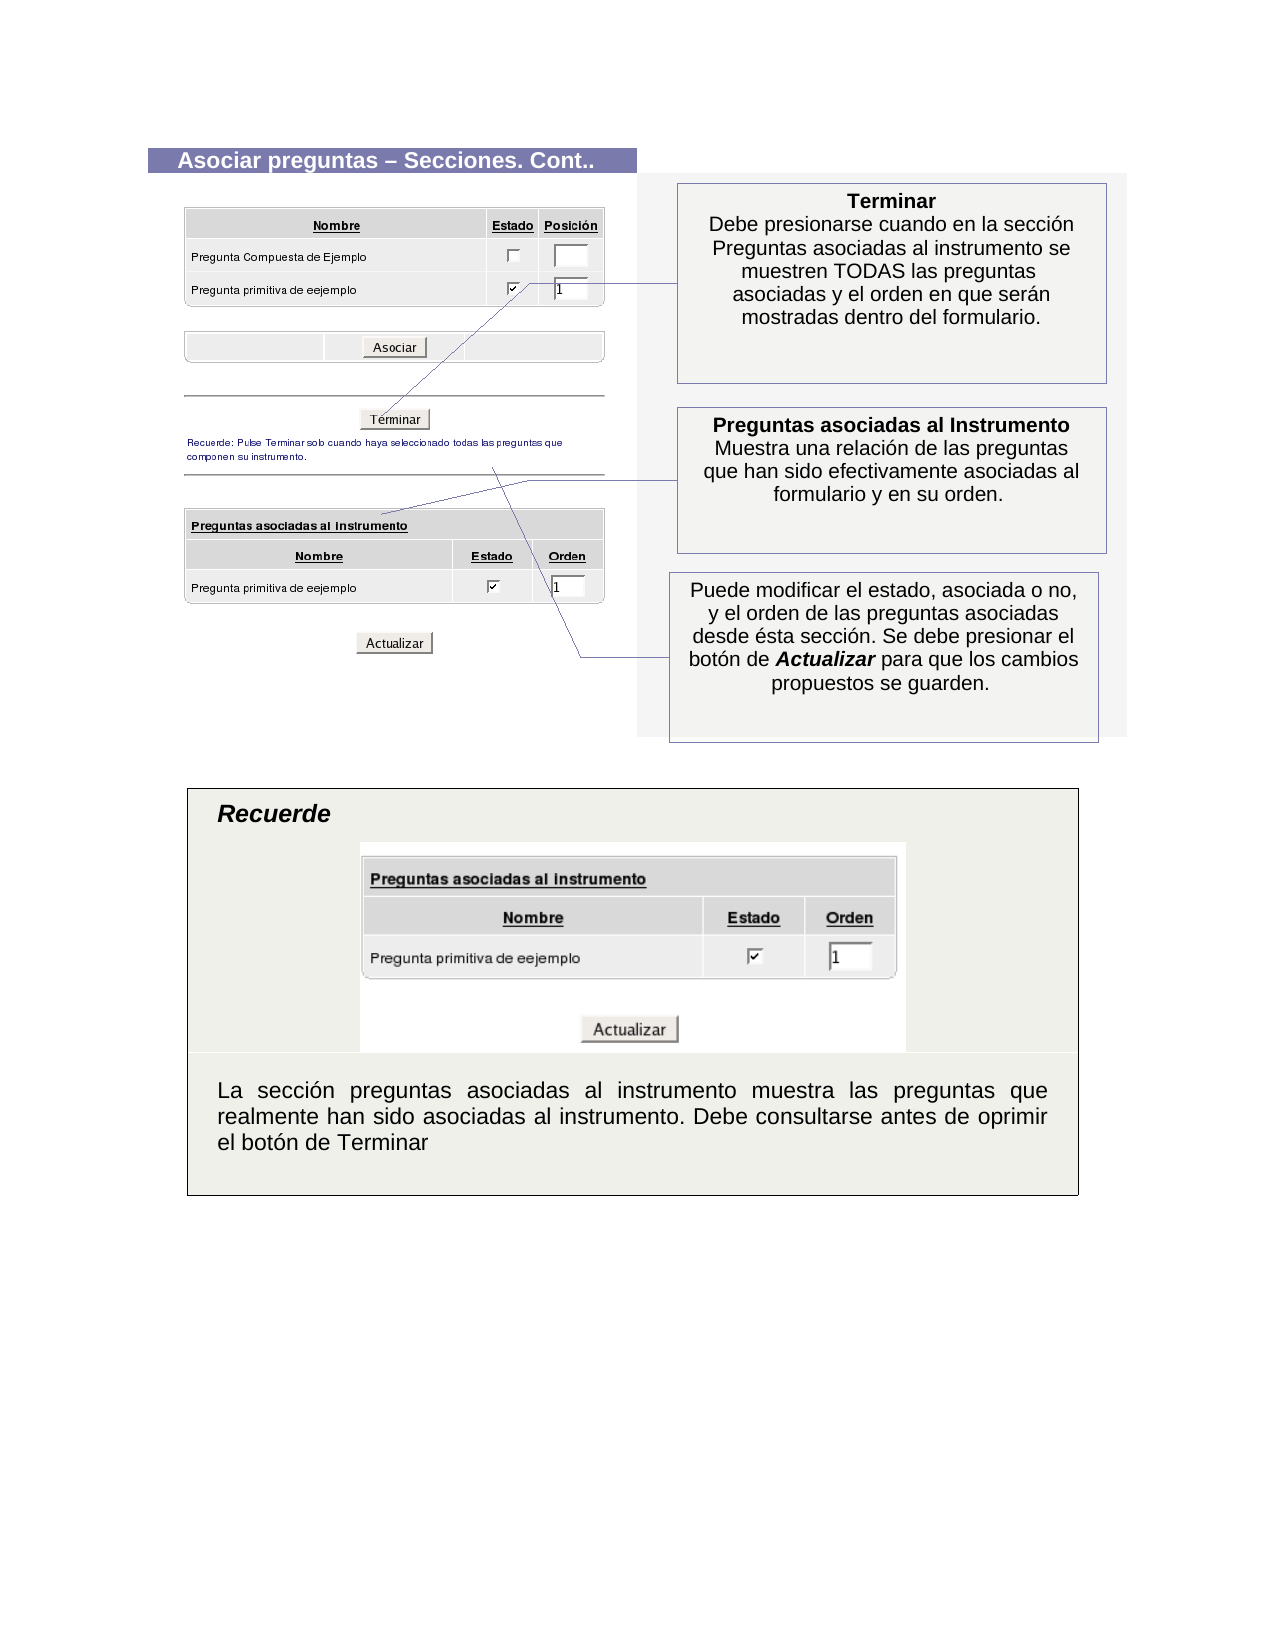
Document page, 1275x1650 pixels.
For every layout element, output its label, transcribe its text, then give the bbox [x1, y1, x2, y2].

table_header [638, 148, 1127, 173]
table_header [217, 1053, 1049, 1078]
table_header [217, 828, 1049, 1052]
picture [360, 842, 906, 1053]
table_header Asociar preguntas – Secciones. Cont.. [148, 148, 637, 173]
table_cell [638, 173, 1127, 737]
table_cell [608, 284, 637, 480]
table_cell [638, 658, 669, 737]
table_header [188, 1053, 1078, 1195]
table_cell [148, 173, 637, 737]
table_header Recuerde [188, 789, 1078, 1052]
picture [177, 201, 608, 667]
table_cell La sección preguntas asociadas al instrumento muestra las preguntas que realmente han sido asociadas al instrumento. Debe consultarse antes de oprimir el botón de Terminar [217, 1078, 1049, 1155]
table_cell [608, 481, 637, 657]
